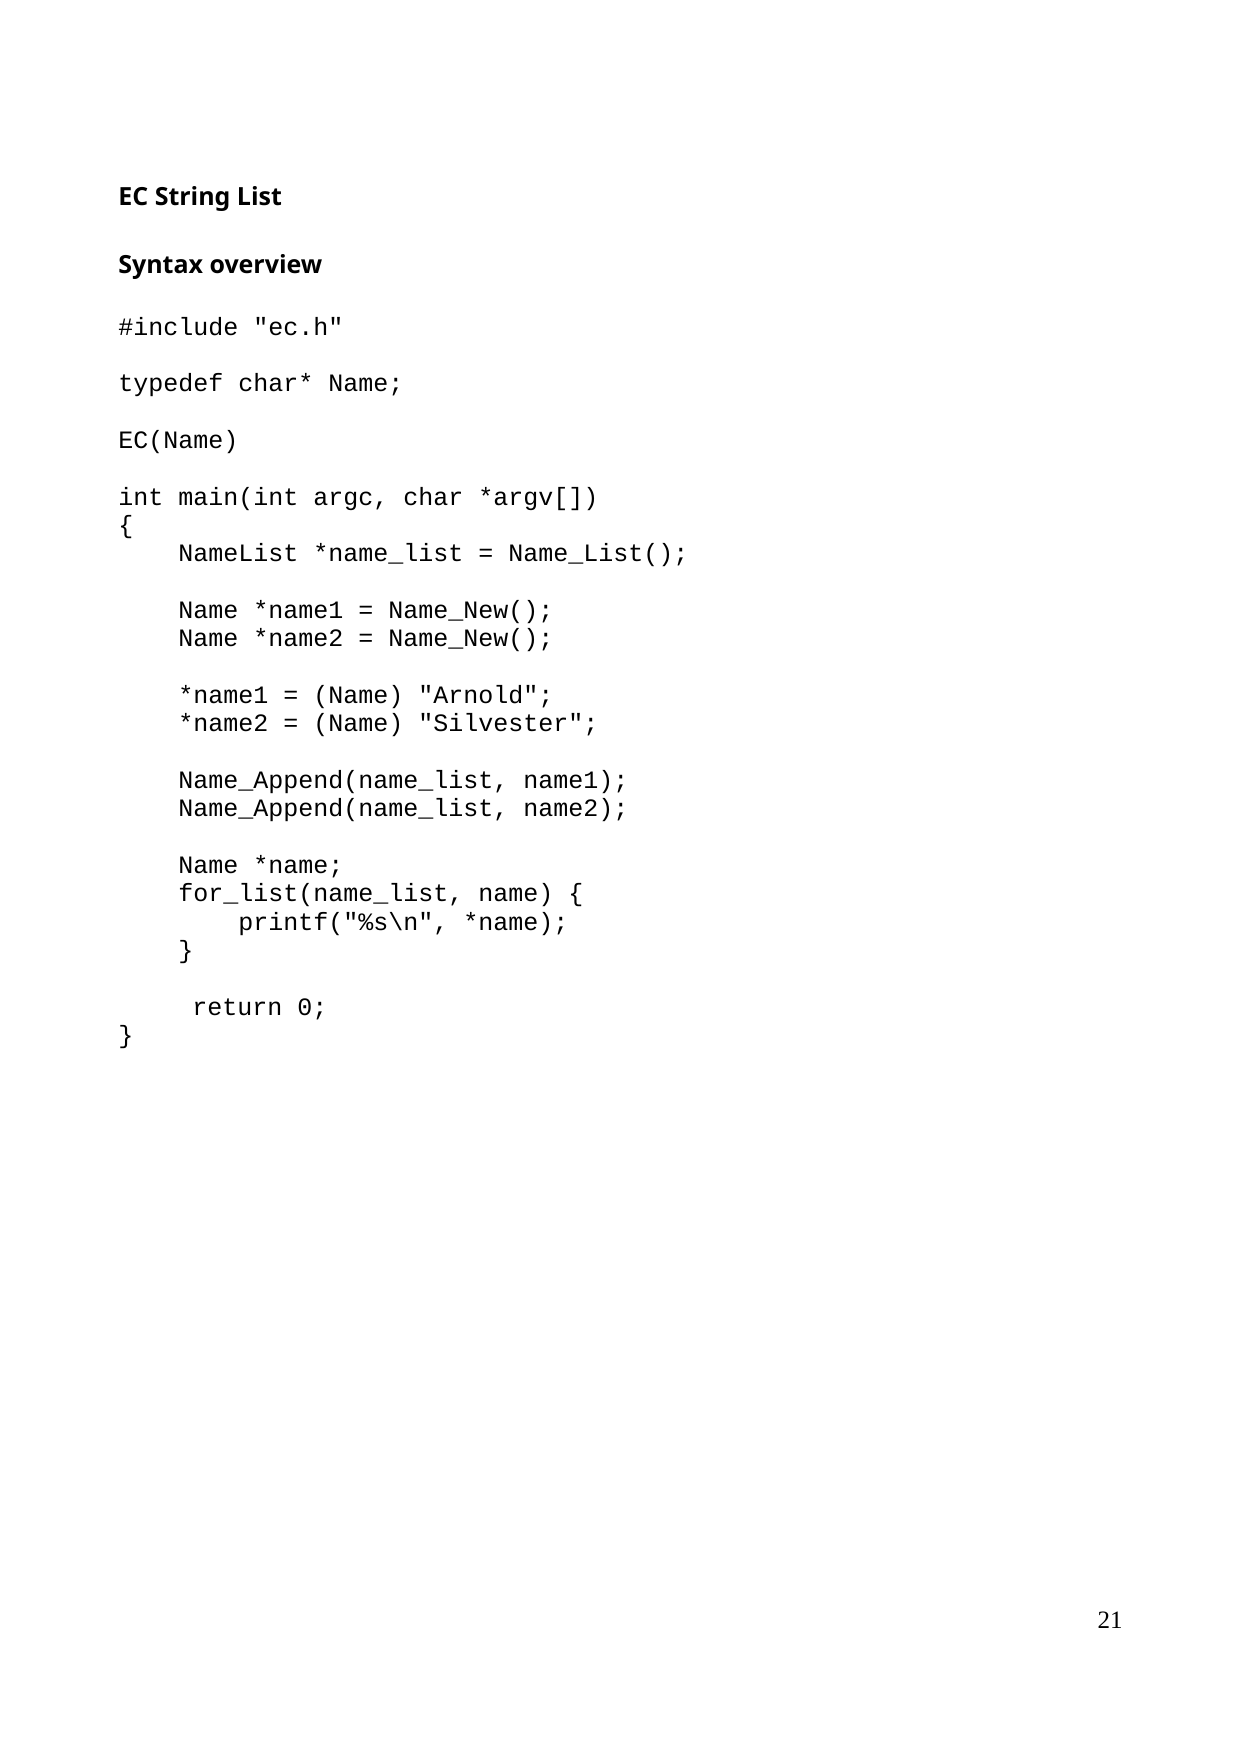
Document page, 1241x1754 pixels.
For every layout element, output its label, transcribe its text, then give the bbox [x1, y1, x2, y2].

text printf("%s\n", *name); [118, 909, 1122, 938]
text Name_Append(name_list, name2); [118, 796, 1122, 824]
text Name *name2 = Name_New(); [118, 626, 1122, 654]
text return 0; [118, 994, 1122, 1023]
text { [118, 513, 1122, 541]
text for_list(name_list, name) { [118, 881, 1122, 909]
text EC String List [118, 178, 1122, 212]
text typedef char* Name; [118, 371, 1122, 399]
text #include "ec.h" [118, 314, 1122, 343]
text Name *name1 = Name_New(); [118, 598, 1122, 626]
text EC(Name) [118, 428, 1122, 456]
text } [118, 938, 1122, 966]
text Name *name; [118, 853, 1122, 881]
text *name1 = (Name) "Arnold"; [118, 683, 1122, 711]
text *name2 = (Name) "Silvester"; [118, 711, 1122, 739]
text Name_Append(name_list, name1); [118, 768, 1122, 796]
text NameList *name_list = Name_List(); [118, 541, 1122, 569]
text Syntax overview [118, 246, 1122, 280]
text } [118, 1023, 1122, 1051]
text int main(int argc, char *argv[]) [118, 484, 1122, 513]
